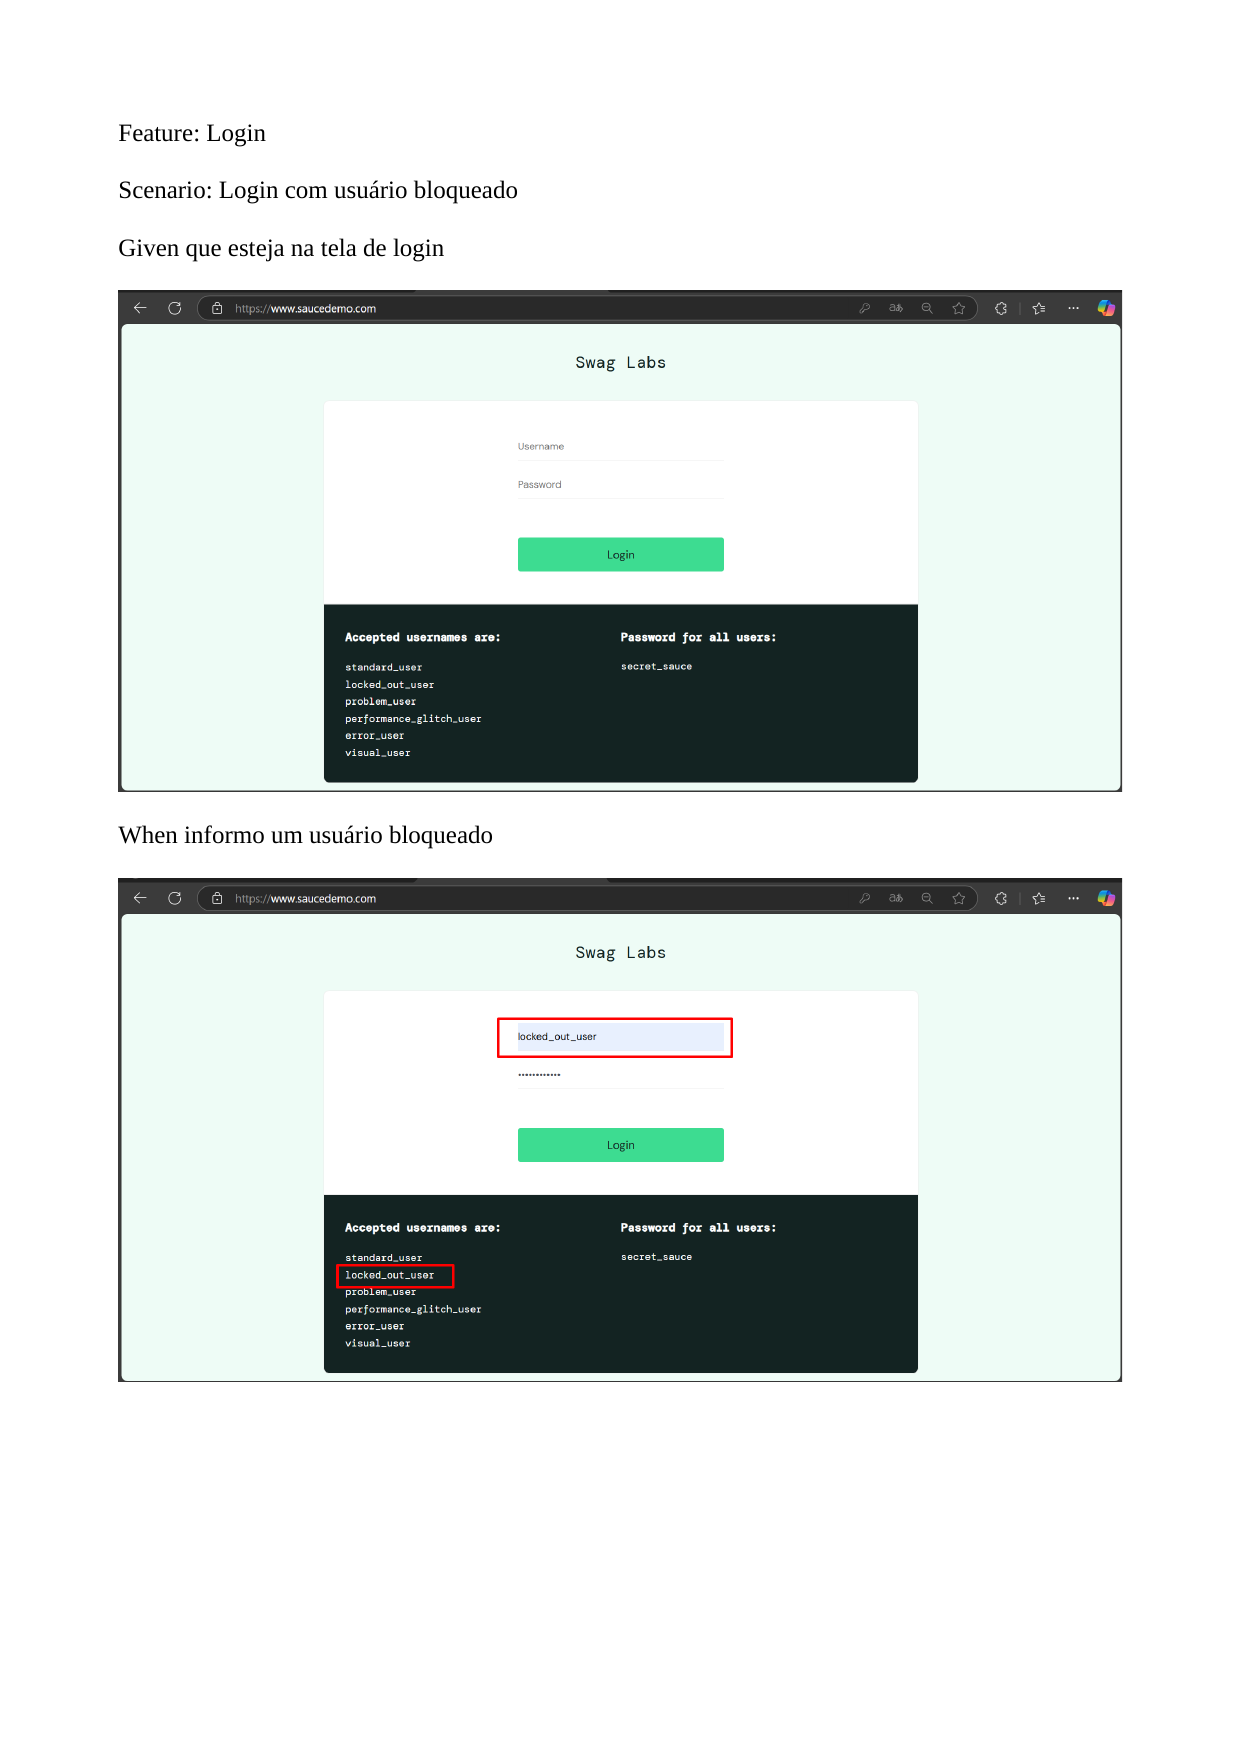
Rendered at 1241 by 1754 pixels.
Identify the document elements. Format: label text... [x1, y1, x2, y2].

picture [118, 878, 1123, 1382]
text Given que esteja na tela de login [118, 233, 1122, 262]
text When informo um usuário bloqueado [118, 821, 1122, 849]
text Feature: Login [118, 118, 1122, 147]
text Scenario: Login com usuário bloqueado [118, 176, 1122, 204]
picture [118, 290, 1123, 792]
